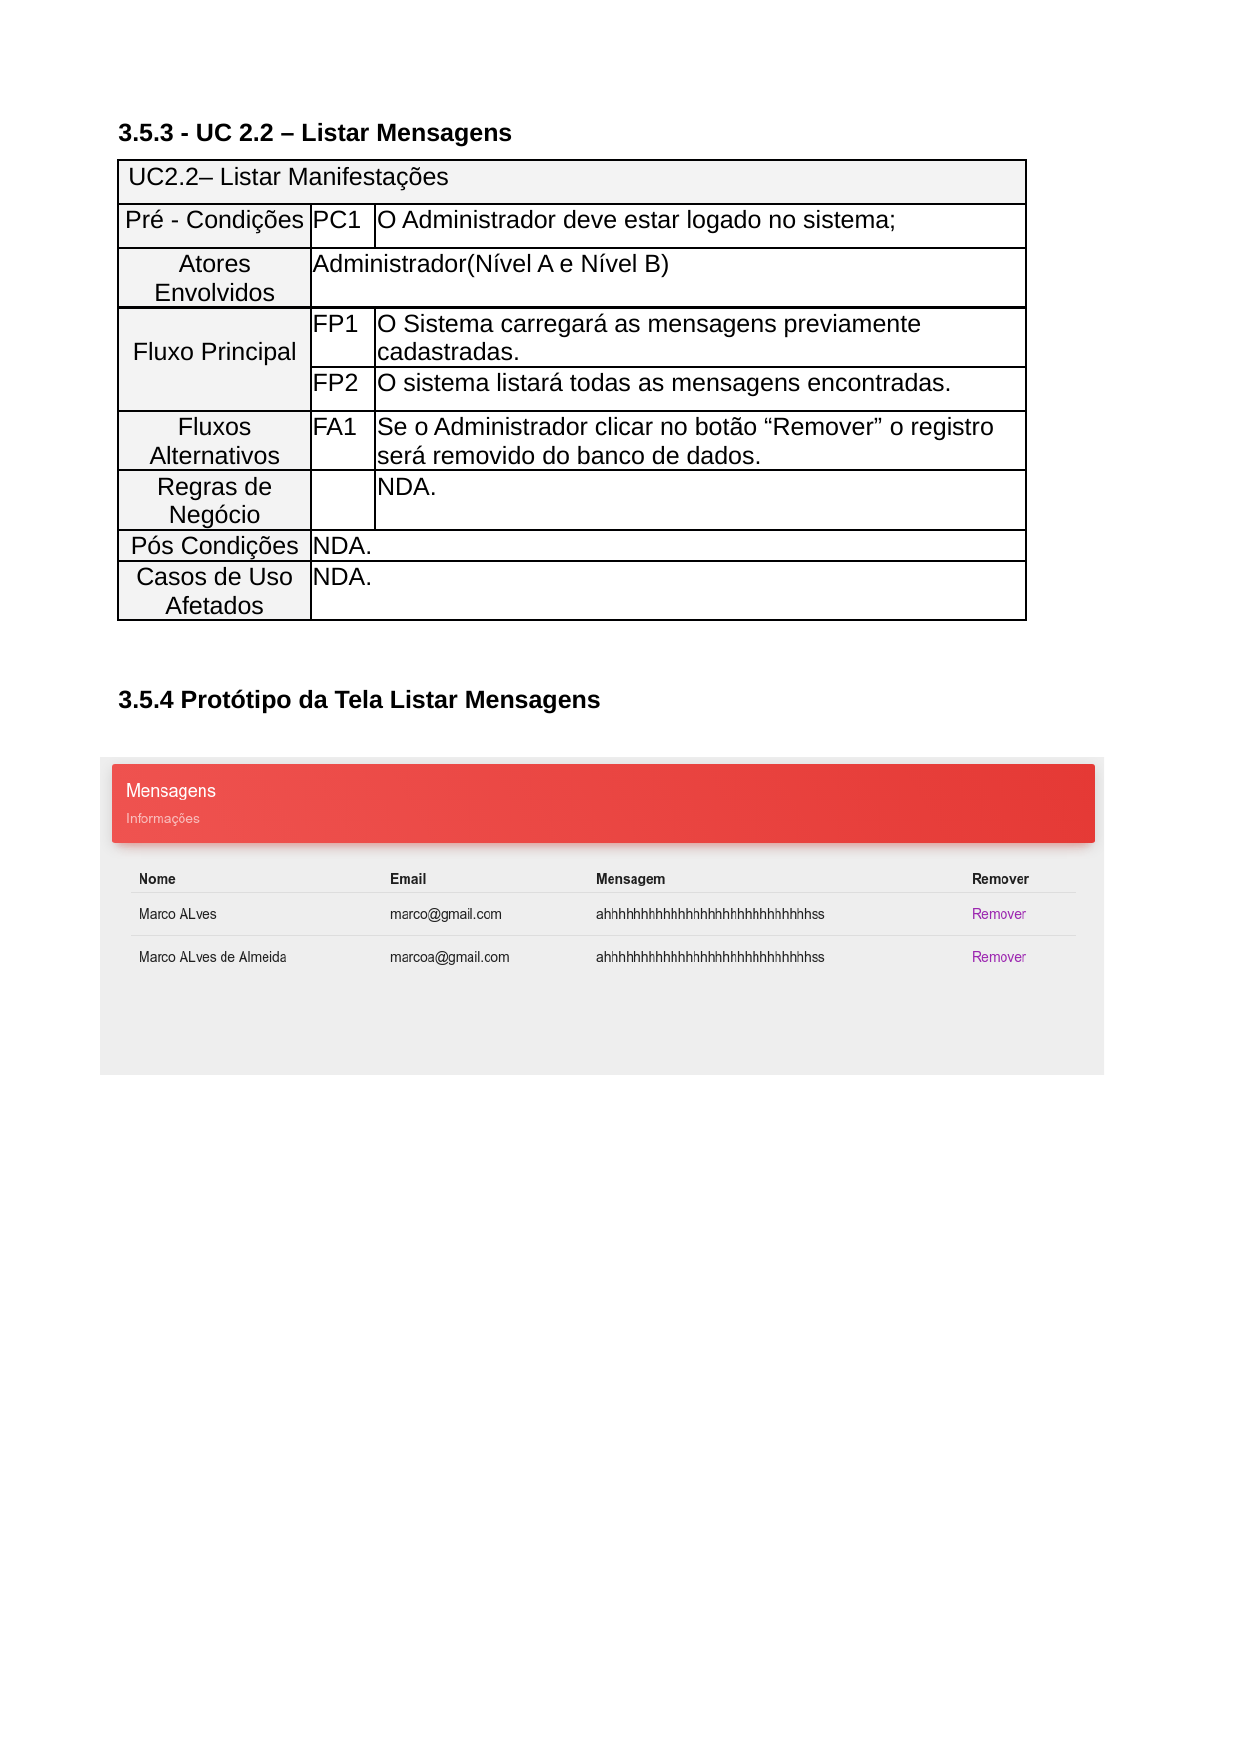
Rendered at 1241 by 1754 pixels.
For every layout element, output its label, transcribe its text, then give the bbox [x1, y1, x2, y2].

table_cell Pré - Condições [119, 205, 310, 247]
table_cell FA1 [312, 412, 374, 469]
table_cell O Sistema carregará as mensagens previamente cadastradas. [376, 309, 1025, 366]
picture [100, 757, 1105, 1075]
table_cell Atores Envolvidos [119, 249, 310, 306]
table_cell NDA. [312, 531, 1025, 560]
table_cell NDA. [312, 562, 1025, 619]
table_cell Casos de Uso Afetados [119, 562, 310, 619]
table_cell Regras de Negócio [119, 471, 310, 529]
subtitle 3.5.4 Protótipo da Tela Listar Mensagens [118, 685, 1122, 713]
table_cell [312, 471, 374, 529]
table_cell FP1 [312, 309, 374, 366]
table_cell Fluxo Principal [119, 309, 310, 410]
table_cell Pós Condições [119, 531, 310, 560]
table_cell FP2 [312, 368, 374, 410]
table_cell O Administrador deve estar logado no sistema; [376, 205, 1025, 247]
table_cell PC1 [312, 205, 374, 247]
table_cell Administrador(Nível A e Nível B) [312, 249, 1025, 306]
table_header UC2.2– Listar Manifestações [119, 161, 1025, 203]
subtitle 3.5.3 - UC 2.2 – Listar Mensagens [118, 118, 1122, 147]
table_cell Fluxos Alternativos [119, 412, 310, 469]
table_cell NDA. [376, 471, 1025, 529]
table_cell Se o Administrador clicar no botão “Remover” o registro será removido do banco de dados. [376, 412, 1025, 469]
table_cell O sistema listará todas as mensagens encontradas. [376, 368, 1025, 410]
